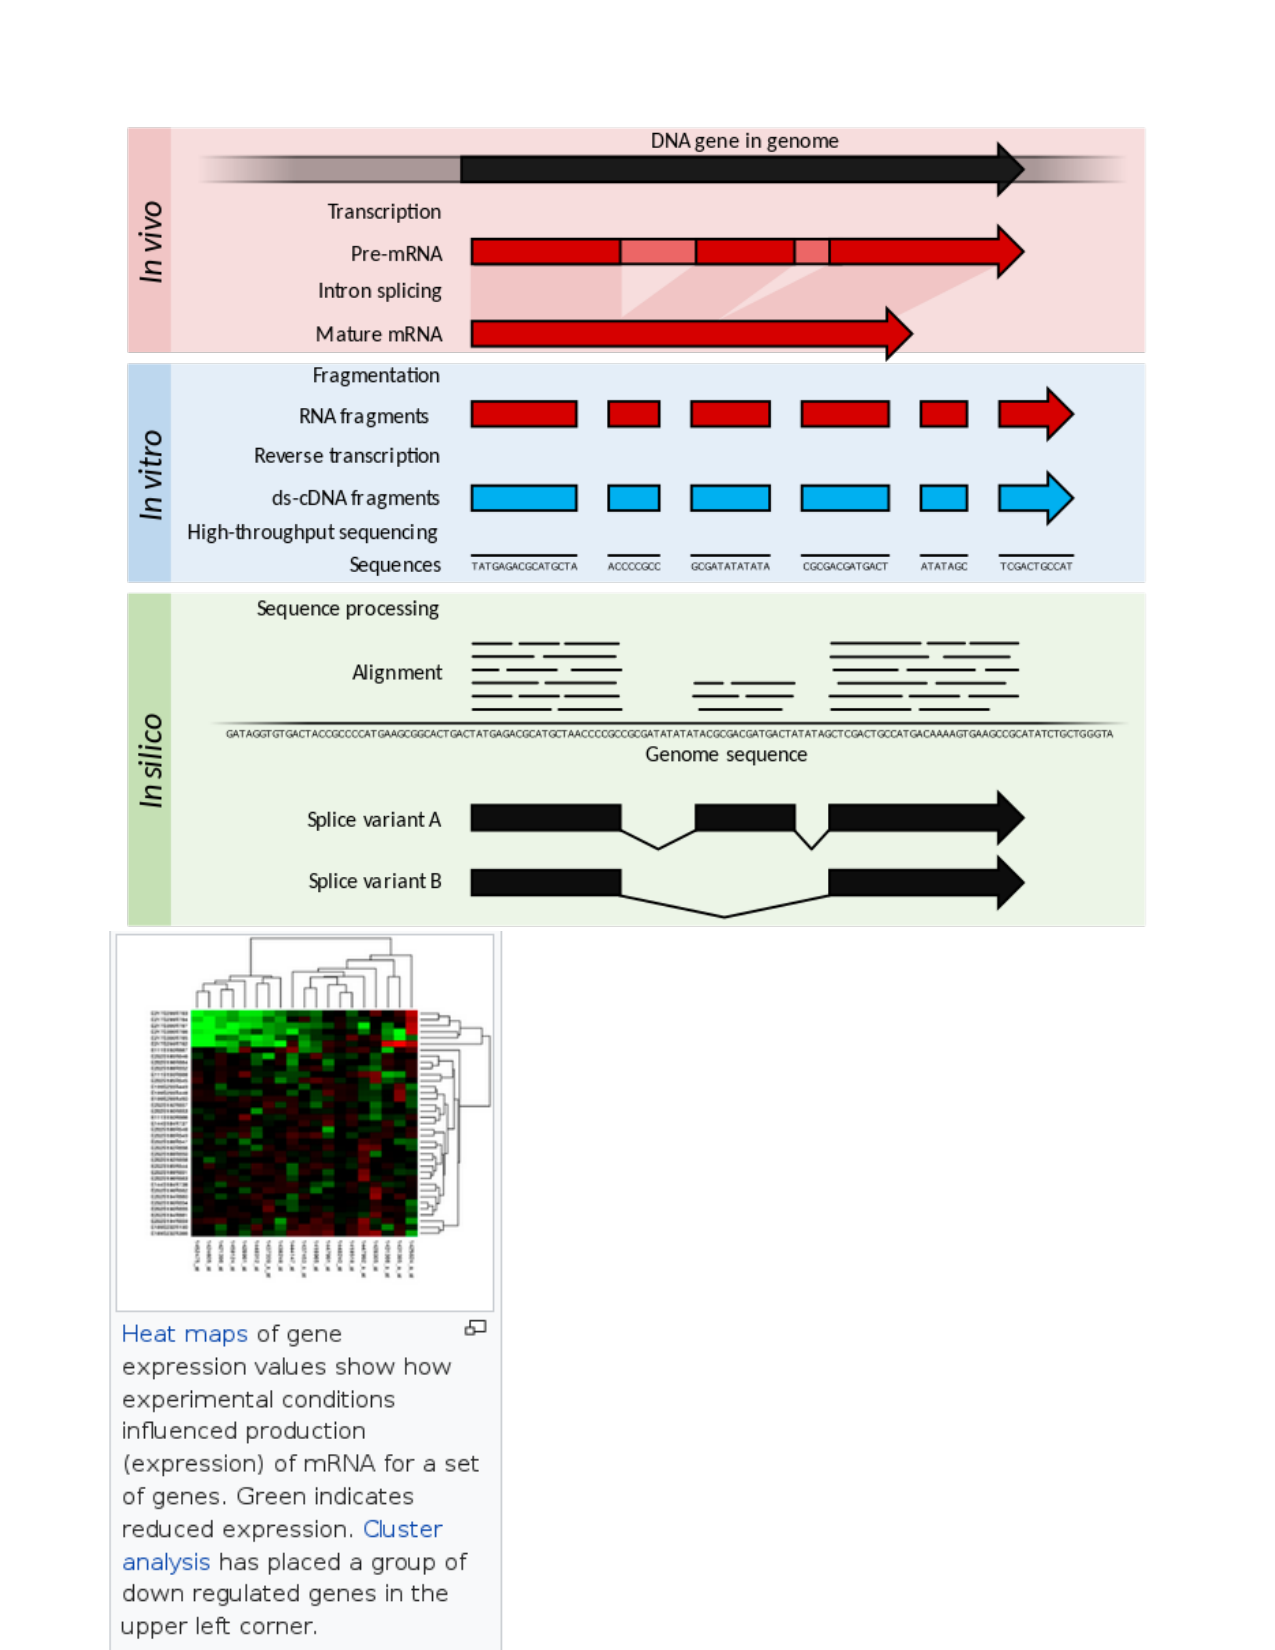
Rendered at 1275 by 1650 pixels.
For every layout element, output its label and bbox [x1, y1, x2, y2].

picture [108, 118, 1157, 1650]
